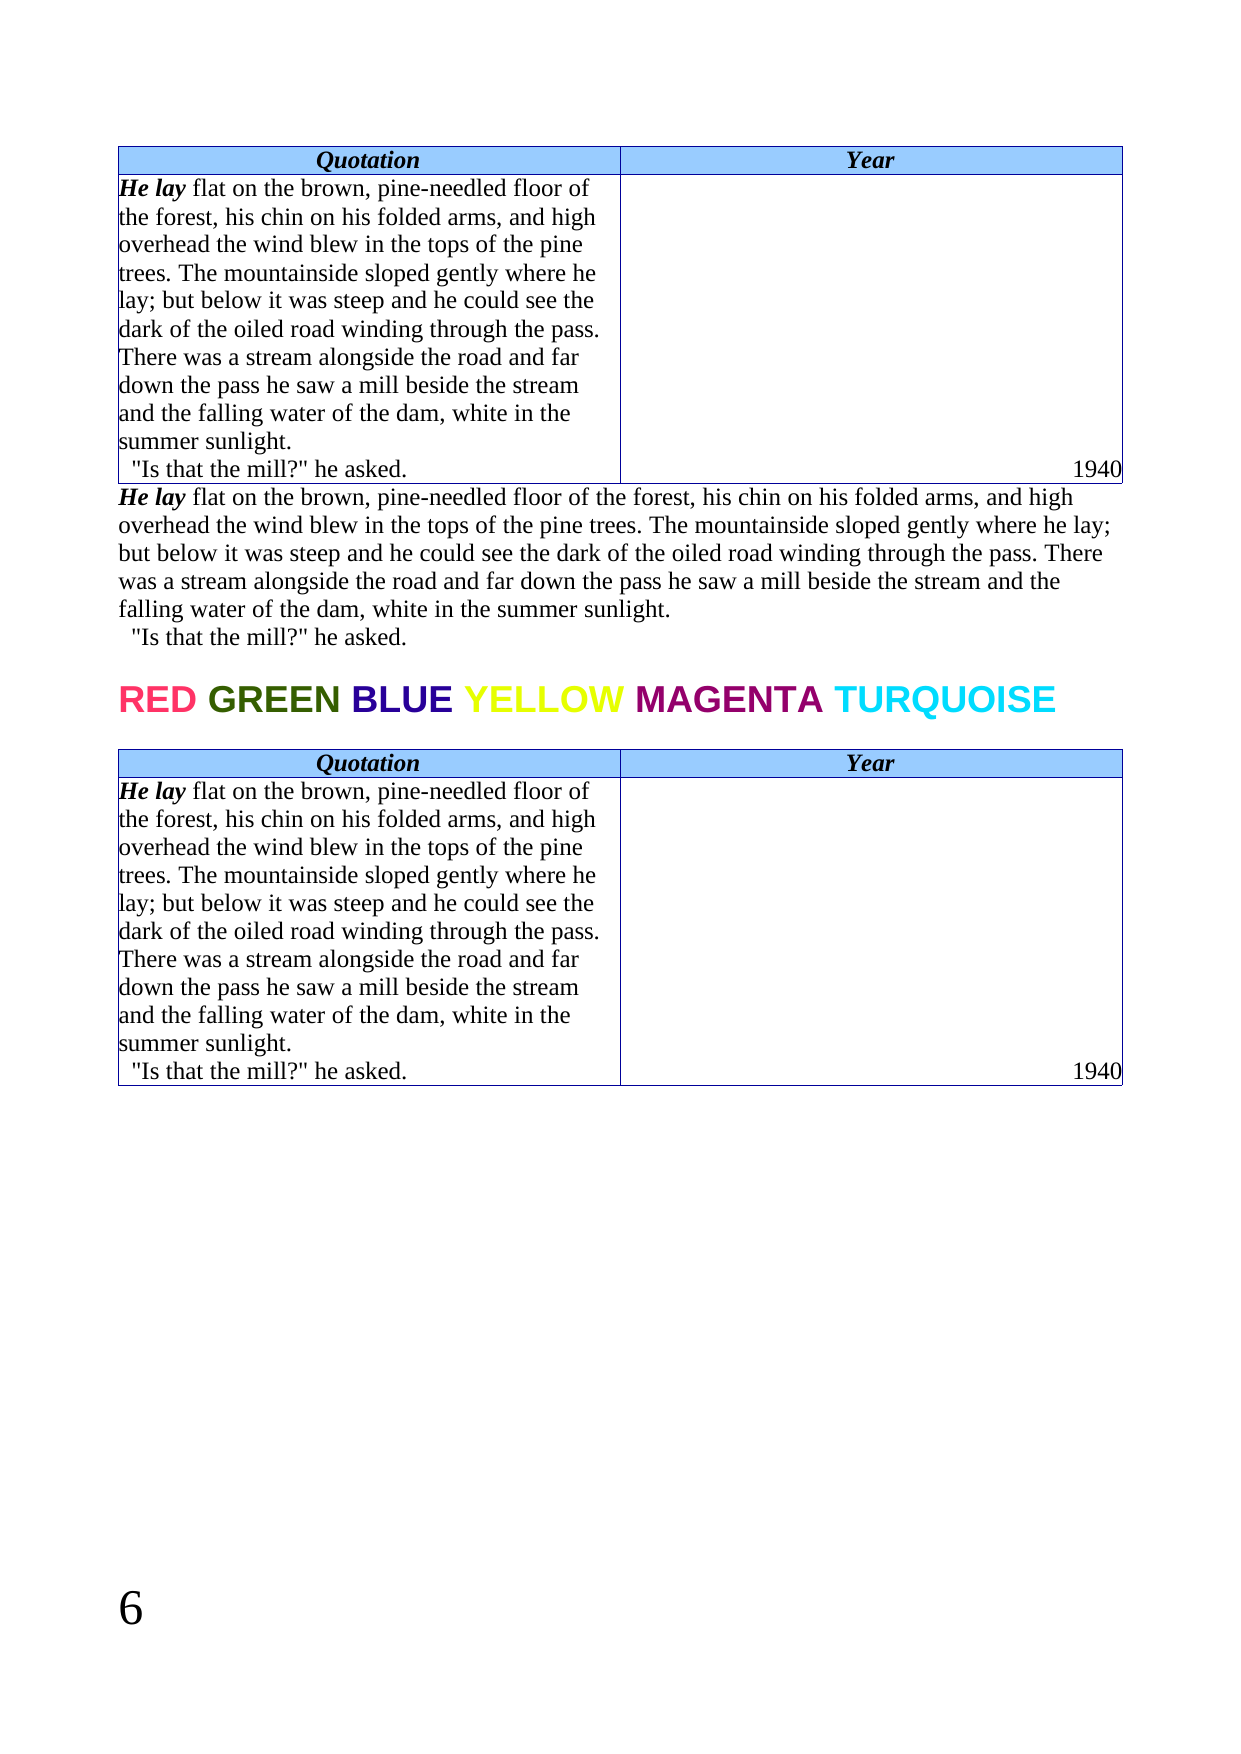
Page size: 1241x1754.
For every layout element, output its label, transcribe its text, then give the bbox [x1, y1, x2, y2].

table_header Quotation [119, 147, 620, 174]
table_cell 1940 [621, 778, 1122, 1085]
table_cell He lay flat on the brown, pine-needled floor of the forest, his chin on his folded arms, and high overhead the wind blew in the tops of the pine trees. The mountainside sloped gently where he lay; but below it was steep and he could see the dark of the oiled road winding through the pass. There was a stream alongside the road and far down the pass he saw a mill beside the stream and the falling water of the dam, white in the summer sunlight. "Is that the mill?" he asked. [119, 175, 620, 483]
table_cell He lay flat on the brown, pine-needled floor of the forest, his chin on his folded arms, and high overhead the wind blew in the tops of the pine trees. The mountainside sloped gently where he lay; but below it was steep and he could see the dark of the oiled road winding through the pass. There was a stream alongside the road and far down the pass he saw a mill beside the stream and the falling water of the dam, white in the summer sunlight. "Is that the mill?" he asked. [119, 778, 620, 1085]
table_header Quotation [119, 750, 620, 777]
table_cell 1940 [621, 175, 1122, 483]
table_header Year [621, 147, 1122, 174]
table_header Year [621, 750, 1122, 777]
text RED GREEN BLUE YELLOW MAGENTA TURQUOISE [118, 679, 1122, 721]
text He lay flat on the brown, pine-needled floor of the forest, his chin on his folded arms, and high overhead the wind blew in the tops of the pine trees. The mountainside sloped gently where he lay; but below it was steep and he could see the dark of the oiled road winding through the pass. There was a stream alongside the road and far down the pass he saw a mill beside the stream and the falling water of the dam, white in the summer sunlight. "Is that the mill?" he asked. [118, 484, 1122, 651]
